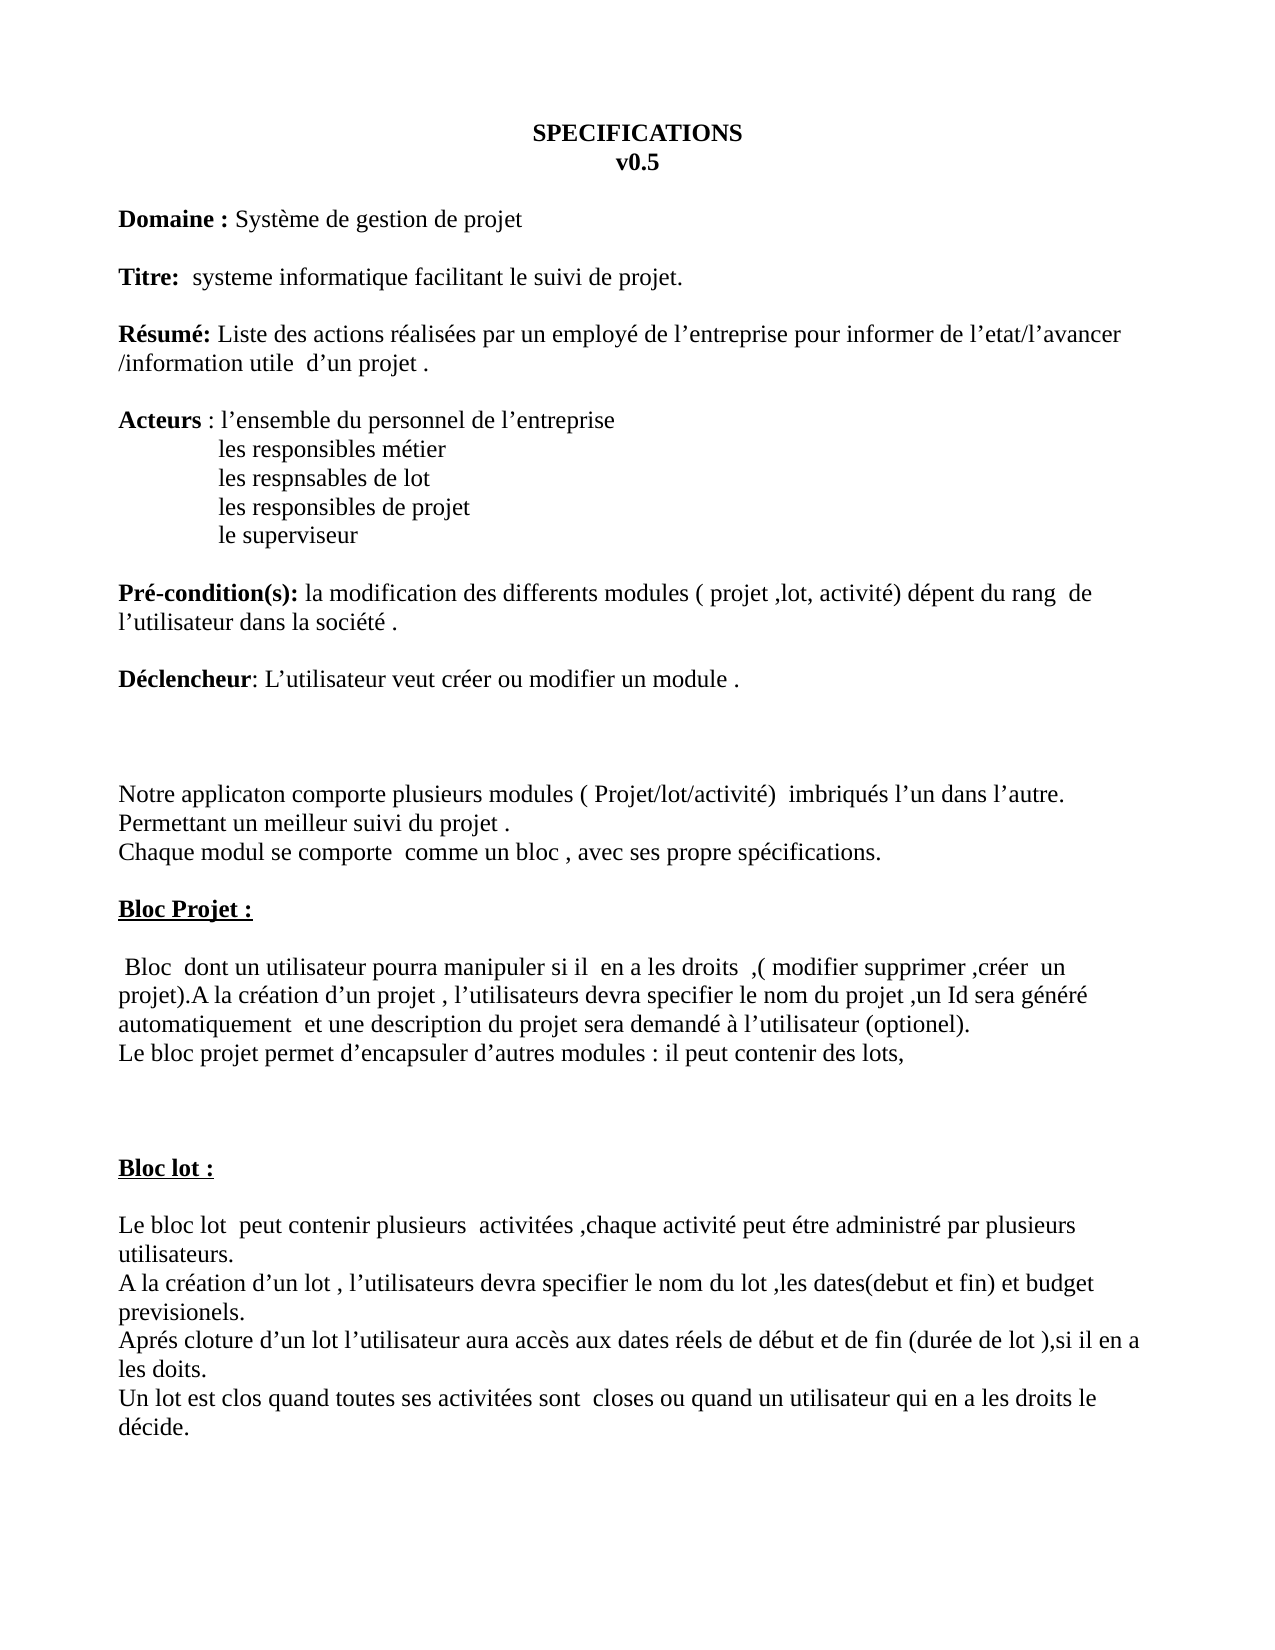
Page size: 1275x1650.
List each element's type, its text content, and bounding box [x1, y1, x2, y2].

text Pré-condition(s): la modification des differents modules ( projet ,lot, activité) dépent du rang de l’utilisateur dans la société . [118, 578, 1157, 636]
text Aprés cloture d’un lot l’utilisateur aura accès aux dates réels de début et de fin (durée de lot ),si il en a les doits. [118, 1326, 1157, 1383]
text Chaque modul se comporte comme un bloc , avec ses propre spécifications. [118, 837, 1157, 866]
text Notre applicaton comporte plusieurs modules ( Projet/lot/activité) imbriqués l’un dans l’autre. [118, 779, 1157, 808]
text Permettant un meilleur suivi du projet . [118, 808, 1157, 837]
text Résumé: Liste des actions réalisées par un employé de l’entreprise pour informer de l’etat/l’avancer /information utile d’un projet . [118, 319, 1157, 377]
text Bloc lot : [118, 1153, 1157, 1182]
text Acteurs : l’ensemble du personnel de l’entreprise [118, 406, 1157, 434]
text Le bloc lot peut contenir plusieurs activitées ,chaque activité peut étre administré par plusieurs utilisateurs. [118, 1211, 1157, 1268]
text Bloc dont un utilisateur pourra manipuler si il en a les droits ,( modifier supprimer ,créer un projet).A la création d’un projet , l’utilisateurs devra specifier le nom du projet ,un Id sera généré automatiquement et une description du projet sera demandé à l’utilisateur (optionel). [118, 952, 1157, 1038]
text le superviseur [118, 521, 1157, 549]
text Domaine : Système de gestion de projet [118, 204, 1157, 233]
text Bloc Projet : [118, 894, 1157, 923]
text les respnsables de lot [118, 463, 1157, 492]
text v0.5 [118, 147, 1157, 176]
text les responsibles de projet [118, 492, 1157, 521]
text Le bloc projet permet d’encapsuler d’autres modules : il peut contenir des lots, [118, 1038, 1157, 1067]
text Un lot est clos quand toutes ses activitées sont closes ou quand un utilisateur qui en a les droits le décide. [118, 1383, 1157, 1441]
text Titre: systeme informatique facilitant le suivi de projet. [118, 262, 1157, 291]
text A la création d’un lot , l’utilisateurs devra specifier le nom du lot ,les dates(debut et fin) et budget previsionels. [118, 1268, 1157, 1326]
text Déclencheur: L’utilisateur veut créer ou modifier un module . [118, 664, 1157, 693]
text les responsibles métier [118, 434, 1157, 463]
text SPECIFICATIONS [118, 118, 1157, 147]
